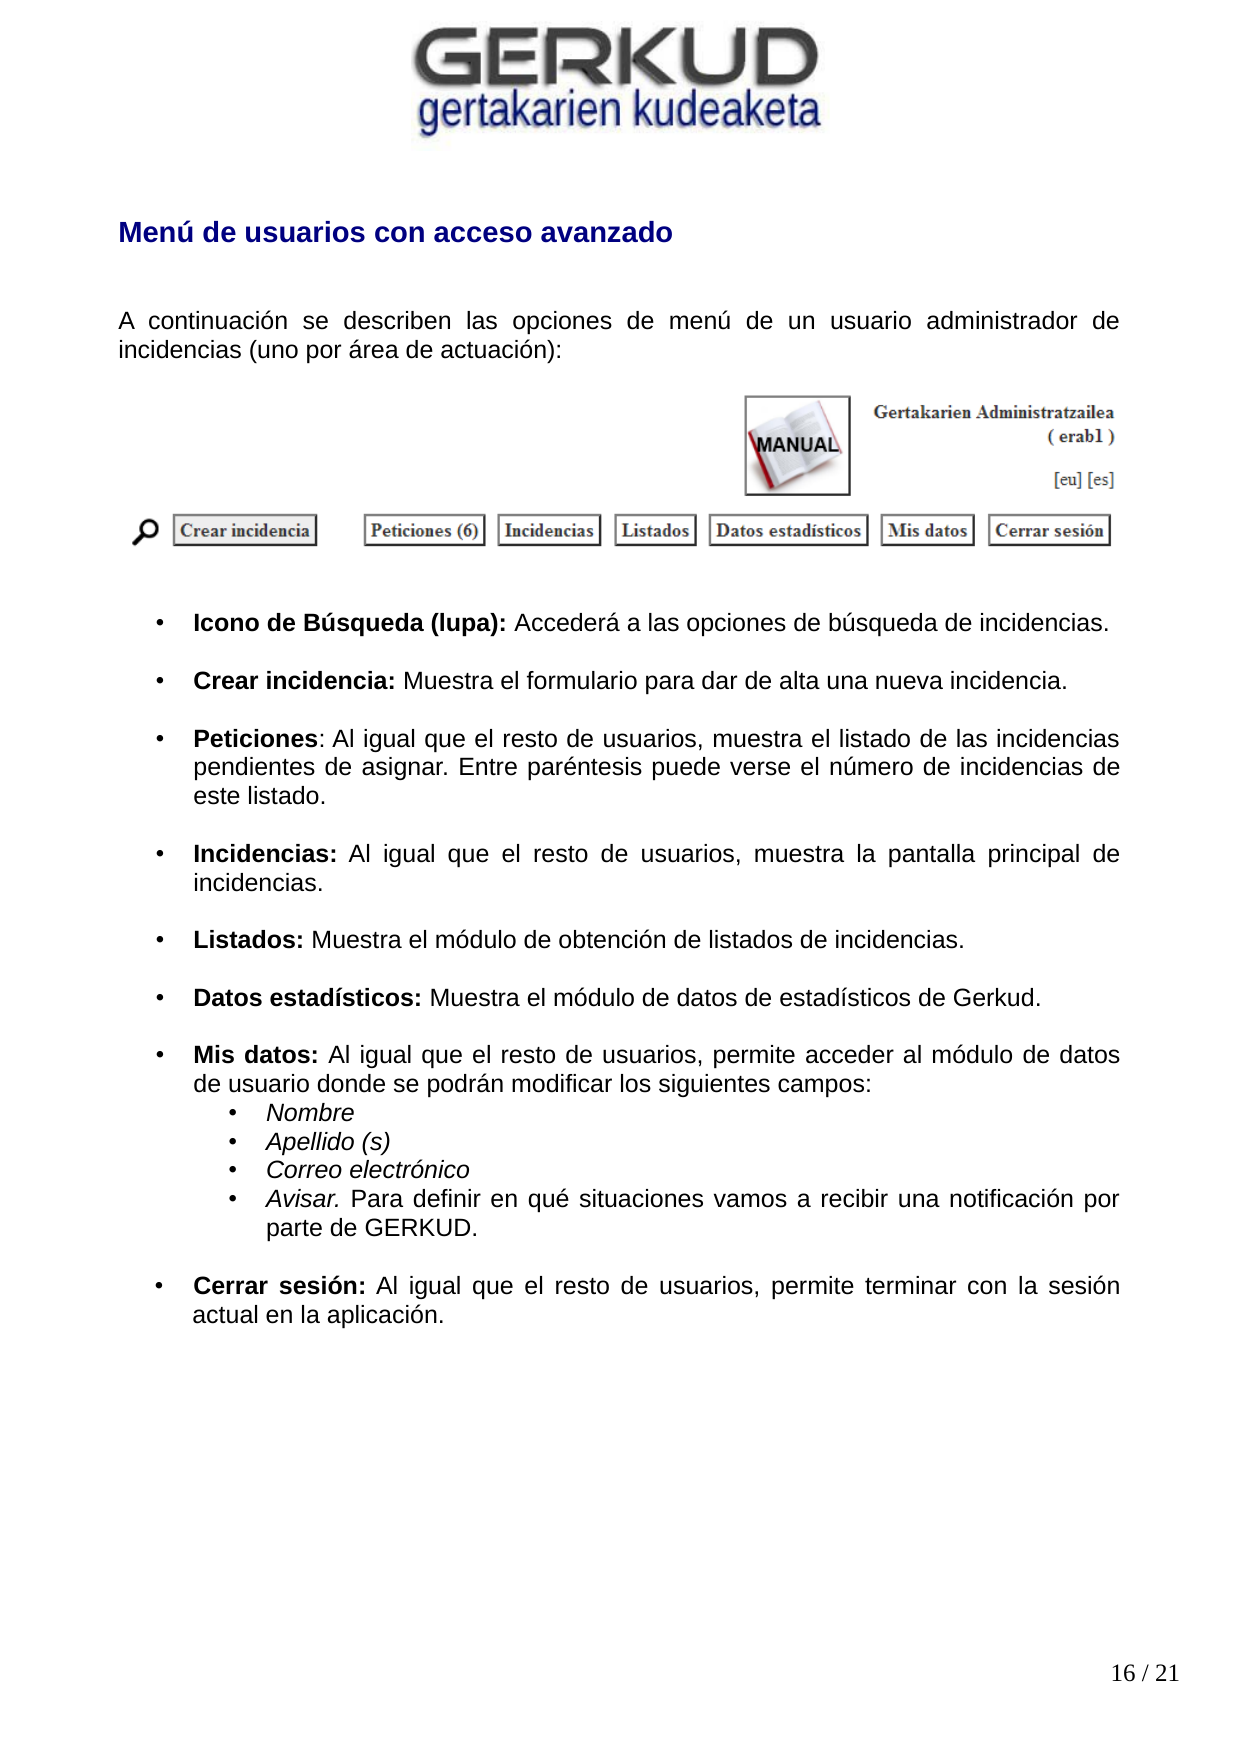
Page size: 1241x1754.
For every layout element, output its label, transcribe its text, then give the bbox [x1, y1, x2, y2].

list Nombre [228, 1098, 1122, 1127]
picture [410, 11, 830, 151]
subtitle Menú de usuarios con acceso avanzado [118, 215, 1122, 248]
list Crear incidencia: Muestra el formulario para dar de alta una nueva incidencia. [156, 666, 1122, 695]
text A continuación se describen las opciones de menú de un usuario administrador de incidencias (uno por área de actuación): [118, 306, 1122, 363]
list Icono de Búsqueda (lupa): Accederá a las opciones de búsqueda de incidencias. [156, 608, 1122, 637]
list Avisar. Para definir en qué situaciones vamos a recibir una notificación por parte de GERKUD. [228, 1184, 1122, 1242]
list Listados: Muestra el módulo de obtención de listados de incidencias. [156, 925, 1122, 954]
list Apellido (s) [228, 1127, 1122, 1156]
list Incidencias: Al igual que el resto de usuarios, muestra la pantalla principal de incidencias. [156, 839, 1122, 896]
list Cerrar sesión: Al igual que el resto de usuarios, permite terminar con la sesión actual en la aplicación. [154, 1271, 1122, 1328]
picture [118, 392, 1123, 551]
list Datos estadísticos: Muestra el módulo de datos de estadísticos de Gerkud. [156, 983, 1122, 1011]
list Mis datos: Al igual que el resto de usuarios, permite acceder al módulo de datos de usuario donde se podrán modificar los siguientes campos: [156, 1040, 1122, 1098]
list Correo electrónico [228, 1156, 1122, 1184]
list Peticiones: Al igual que el resto de usuarios, muestra el listado de las incidencias pendientes de asignar. Entre paréntesis puede verse el número de incidencias de este listado. [156, 723, 1122, 810]
